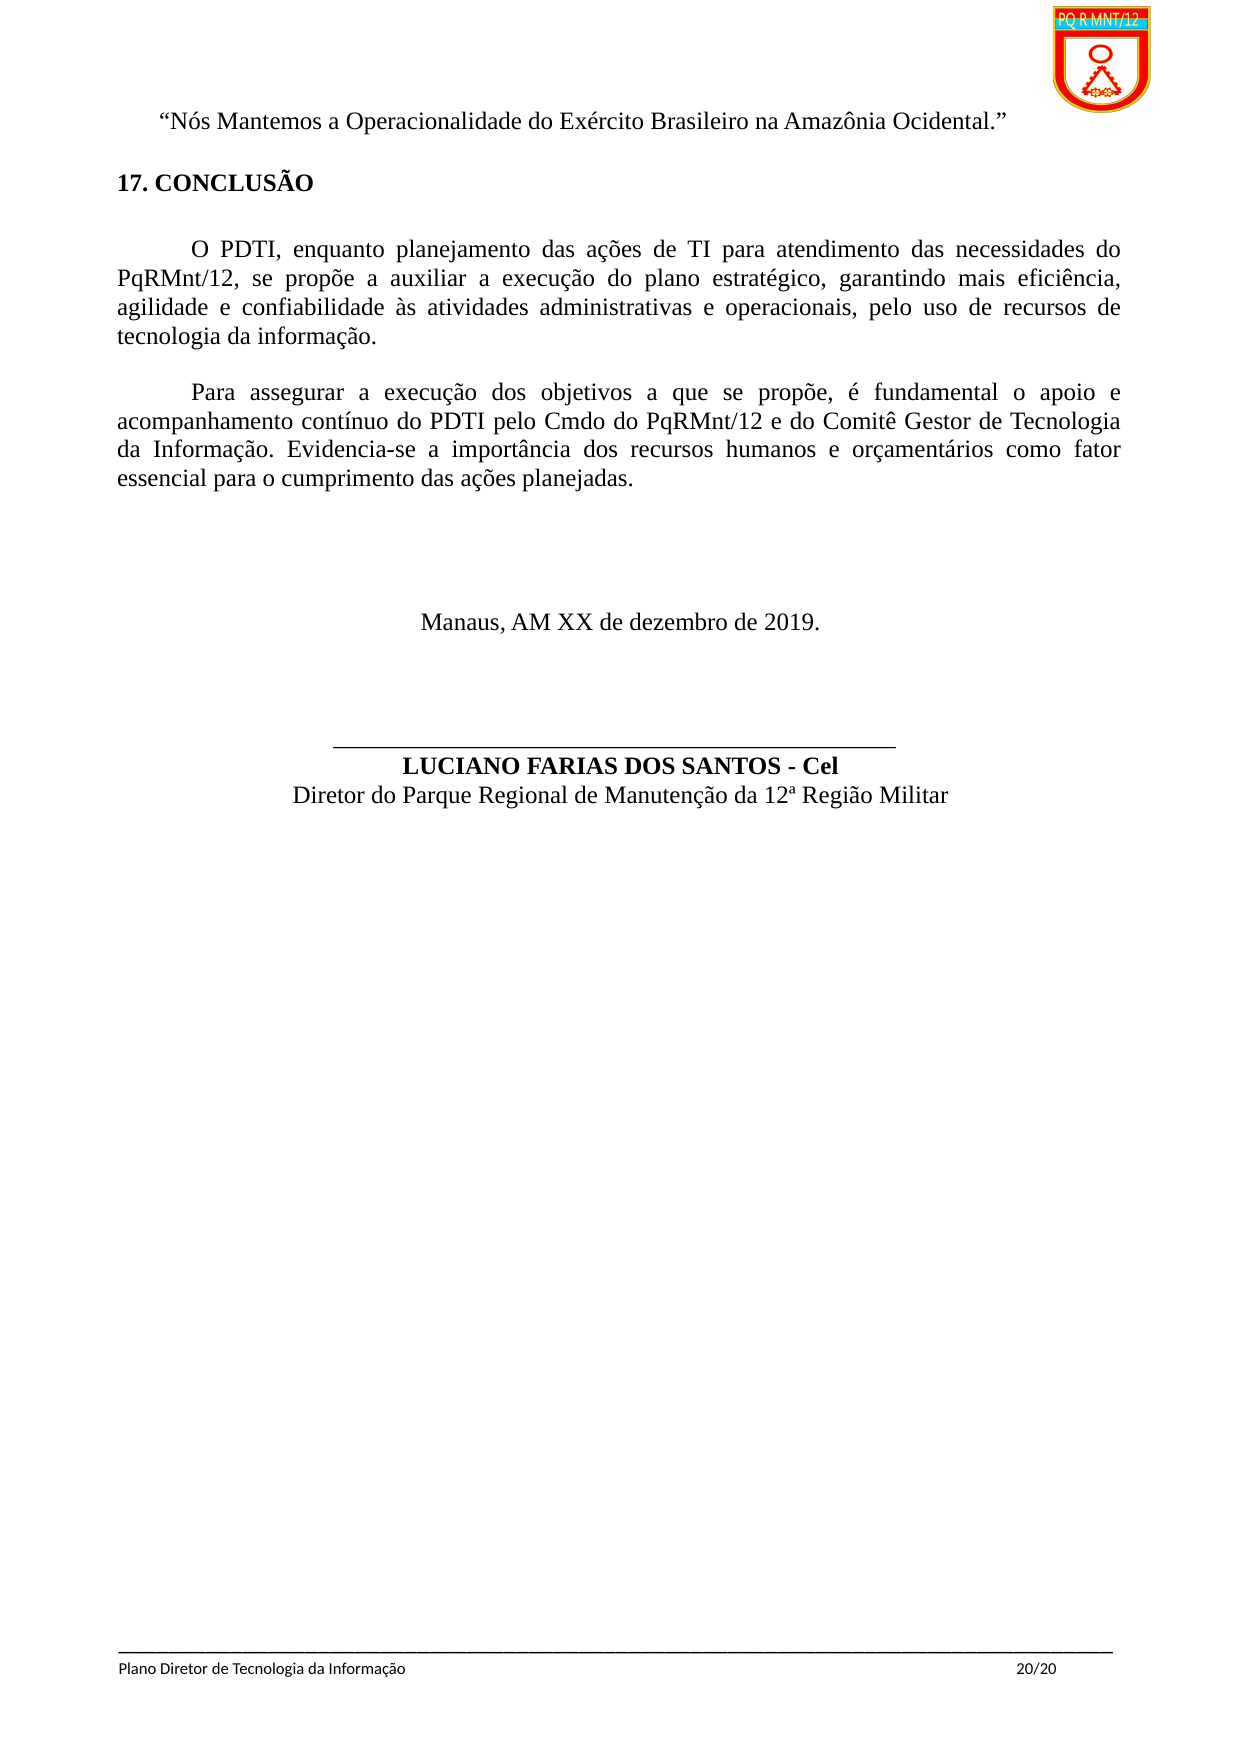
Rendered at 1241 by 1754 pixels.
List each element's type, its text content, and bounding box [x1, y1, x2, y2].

text O PDTI, enquanto planejamento das ações de TI para atendimento das necessidades do PqRMnt/12, se propõe a auxiliar a execução do plano estratégico, garantindo mais eficiência, agilidade e confiabilidade às atividades administrativas e operacionais, pelo uso de recursos de tecnologia da informação. [117, 234, 1122, 349]
text Manaus, AM XX de dezembro de 2019. [118, 607, 1122, 636]
text LUCIANO FARIAS DOS SANTOS - Cel [124, 751, 1116, 780]
subtitle 17. CONCLUSÃO [117, 168, 1123, 196]
picture [1052, 6, 1151, 113]
text Diretor do Parque Regional de Manutenção da 12ª Região Militar [118, 780, 1122, 809]
text _____________________________________________ [118, 722, 1116, 751]
text Para assegurar a execução dos objetivos a que se propõe, é fundamental o apoio e acompanhamento contínuo do PDTI pelo Cmdo do PqRMnt/12 e do Comitê Gestor de Tecnologia da Informação. Evidencia-se a importância dos recursos humanos e orçamentários como fator essencial para o cumprimento das ações planejadas. [117, 377, 1122, 492]
